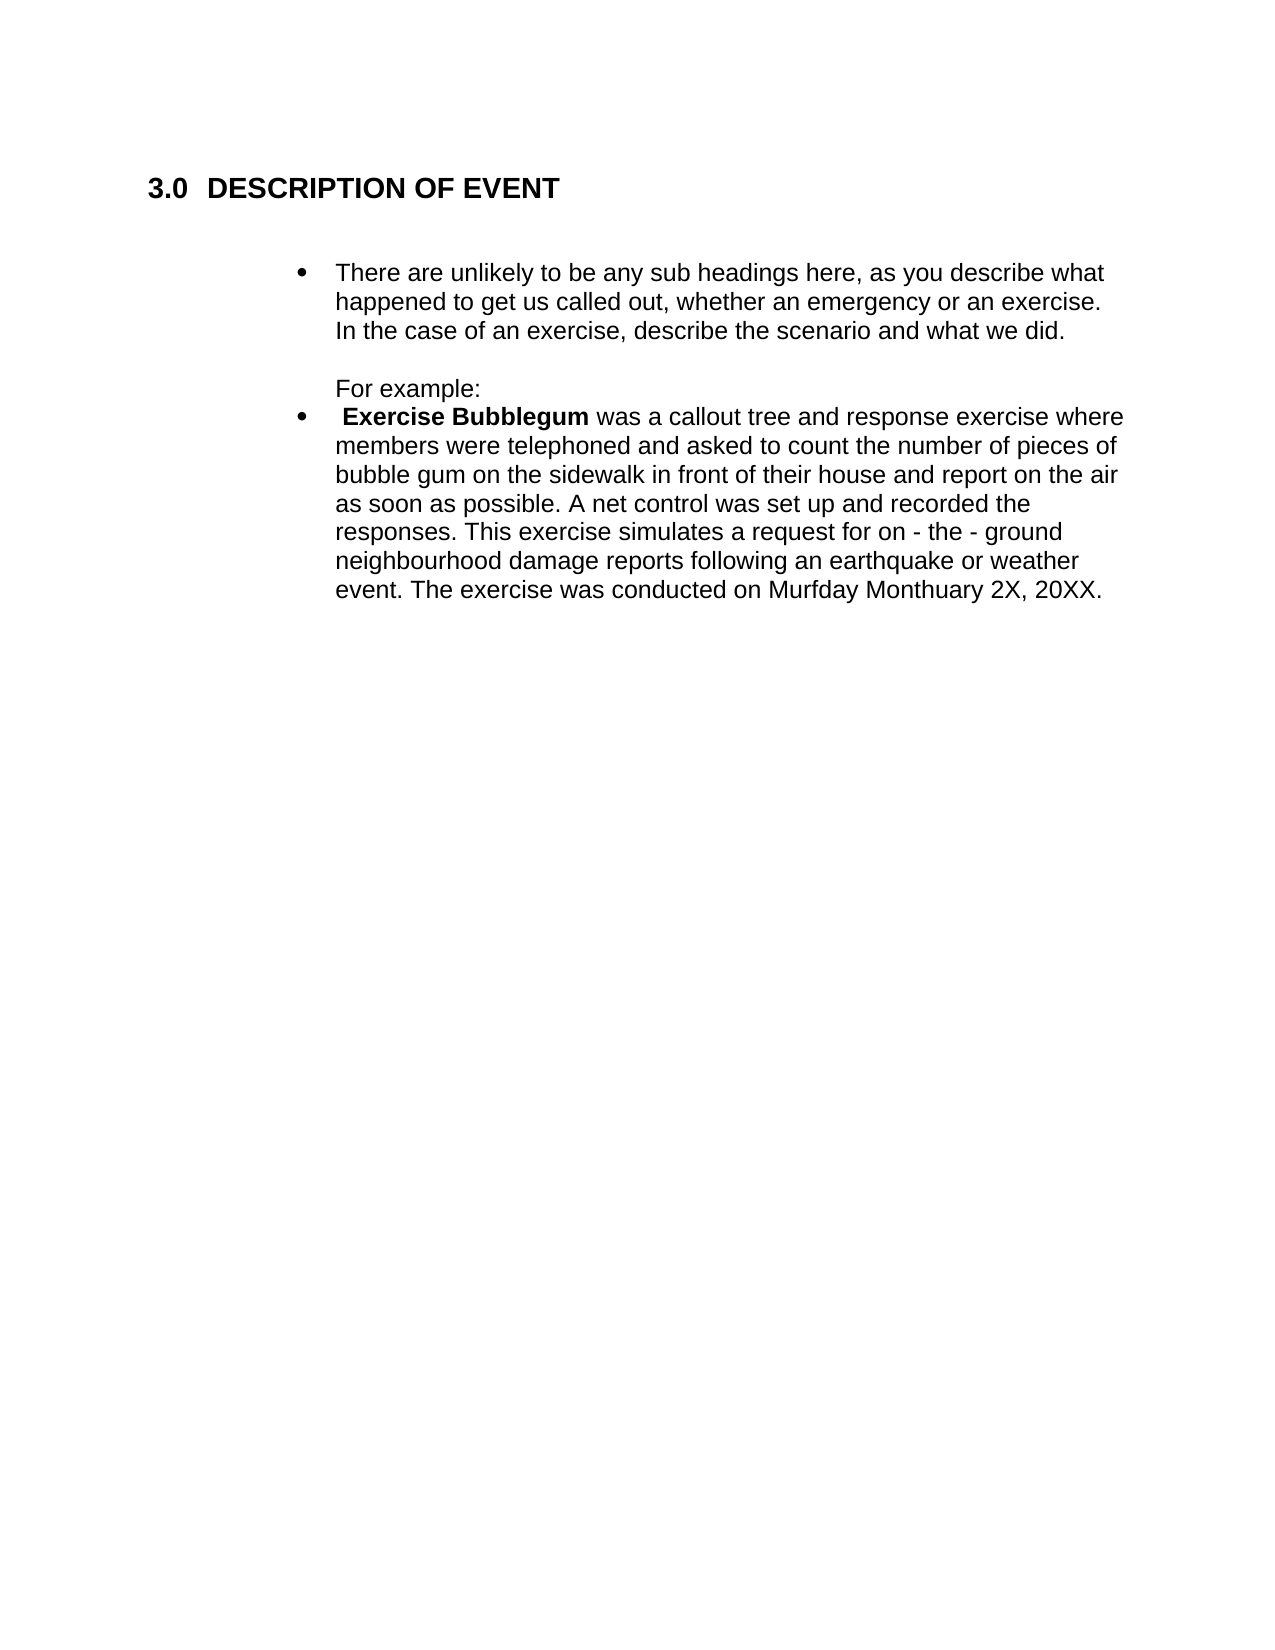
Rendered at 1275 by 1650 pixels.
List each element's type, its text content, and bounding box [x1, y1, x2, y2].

subtitle DESCRIPTION OF EVENT [148, 171, 1127, 205]
list Exercise Bubblegum was a callout tree and response exercise where members were telephoned and asked to count the number of pieces of bubble gum on the sidewalk in front of their house and report on the air as soon as possible. A net control was set up and recorded the responses. This exercise simulates a request for on - the - ground neighbourhood damage reports following an earthquake or weather event. The exercise was conducted on Murfday Monthuary 2X, 20XX. [298, 402, 1127, 604]
list There are unlikely to be any sub headings here, as you describe what happened to get us called out, whether an emergency or an exercise. In the case of an exercise, describe the scenario and what we did. For example: [298, 258, 1127, 402]
